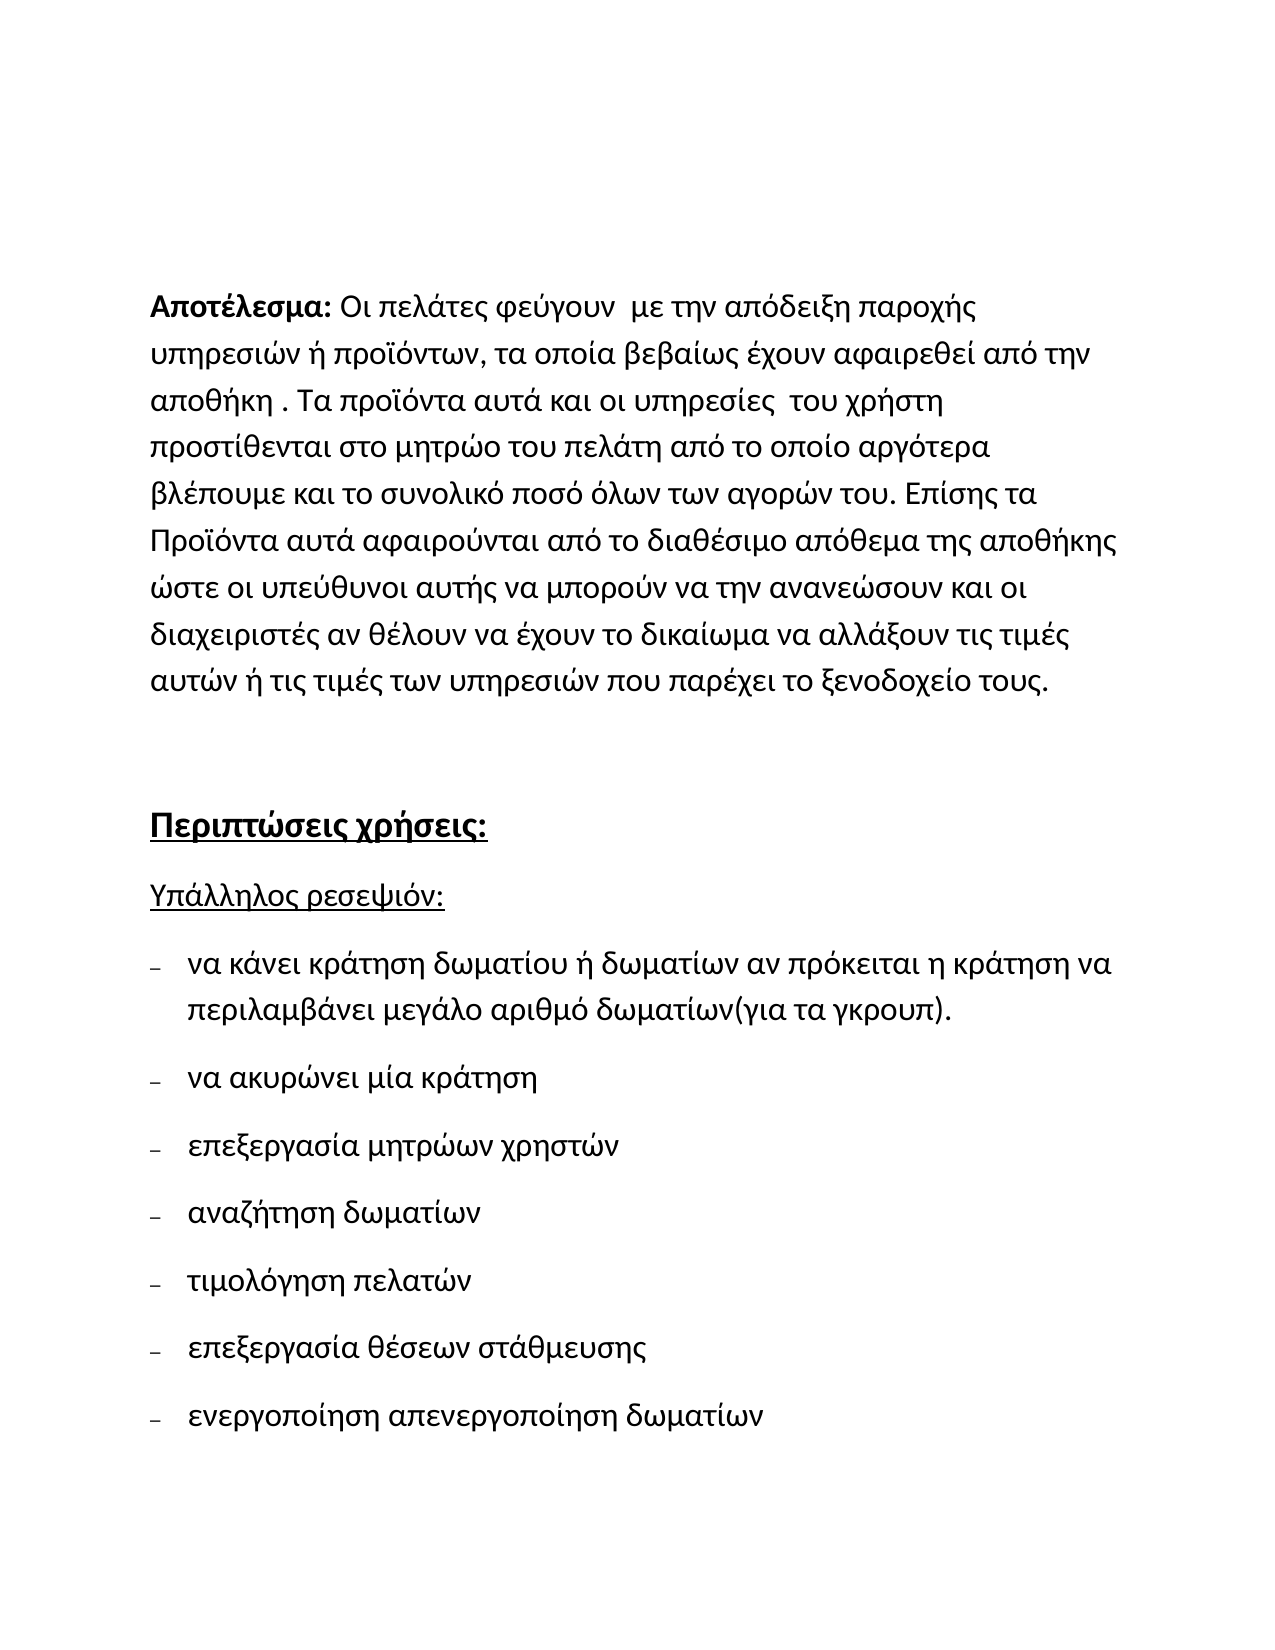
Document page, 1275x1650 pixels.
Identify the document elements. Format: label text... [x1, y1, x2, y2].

list επεξεργασία μητρώων χρηστών [150, 1124, 1125, 1164]
list αναζήτηση δωματίων [150, 1191, 1125, 1232]
text Περιπτώσεις χρήσεις: [150, 801, 1125, 846]
list επεξεργασία θέσεων στάθμευσης [150, 1326, 1125, 1367]
text Αποτέλεσμα: Οι πελάτες φεύγουν με την απόδειξη παροχής υπηρεσιών ή προϊόντων, τα οποία βεβαίως έχουν αφαιρεθεί από την αποθήκη . Τα προϊόντα αυτά και οι υπηρεσίες του χρήστη προστίθενται στο μητρώο του πελάτη από το οποίο αργότερα βλέπουμε και το συνολικό ποσό όλων των αγορών του. Επίσης τα Προϊόντα αυτά αφαιρούνται από το διαθέσιμο απόθεμα της αποθήκης ώστε οι υπεύθυνοι αυτής να μπορούν να την ανανεώσουν και οι διαχειριστές αν θέλουν να έχουν το δικαίωμα να αλλάξουν τις τιμές αυτών ή τις τιμές των υπηρεσιών που παρέχει το ξενοδοχείο τους. [150, 285, 1125, 700]
list τιμολόγηση πελατών [150, 1259, 1125, 1299]
list να ακυρώνει μία κράτηση [150, 1056, 1125, 1097]
text Υπάλληλος ρεσεψιόν: [150, 874, 1125, 915]
list ενεργοποίηση απενεργοποίηση δωματίων [150, 1394, 1125, 1435]
list να κάνει κράτηση δωματίου ή δωματίων αν πρόκειται η κράτηση να περιλαμβάνει μεγάλο αριθμό δωματίων(για τα γκρουπ). [150, 942, 1125, 1029]
